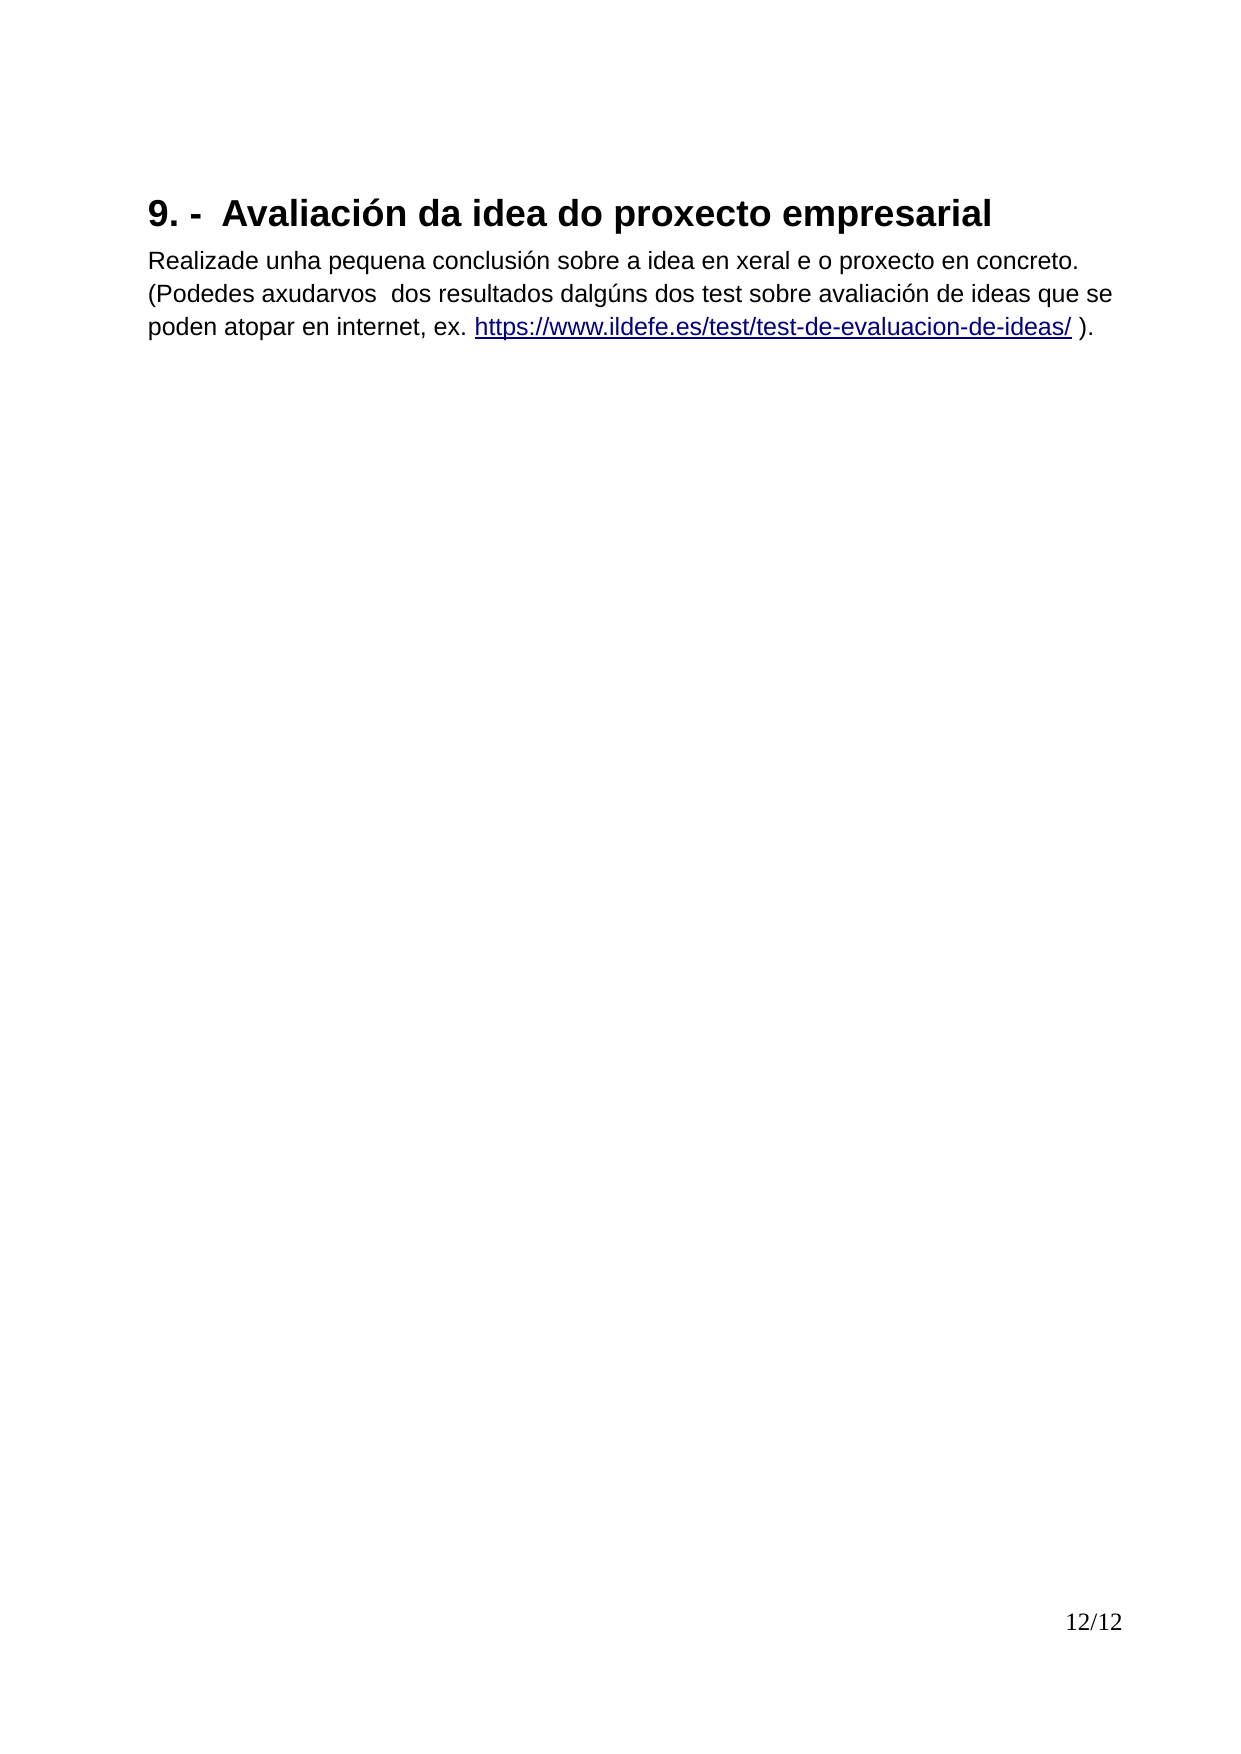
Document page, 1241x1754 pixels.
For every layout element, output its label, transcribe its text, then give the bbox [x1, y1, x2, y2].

subtitle 9. - Avaliación da idea do proxecto empresarial [148, 191, 1122, 234]
text Realizade unha pequena conclusión sobre a idea en xeral e o proxecto en concreto. (Podedes axudarvos dos resultados dalgúns dos test sobre avaliación de ideas que se poden atopar en internet, ex. https://www.ildefe.es/test/test-de-evaluacion-de-ideas/ ). [148, 246, 1122, 341]
